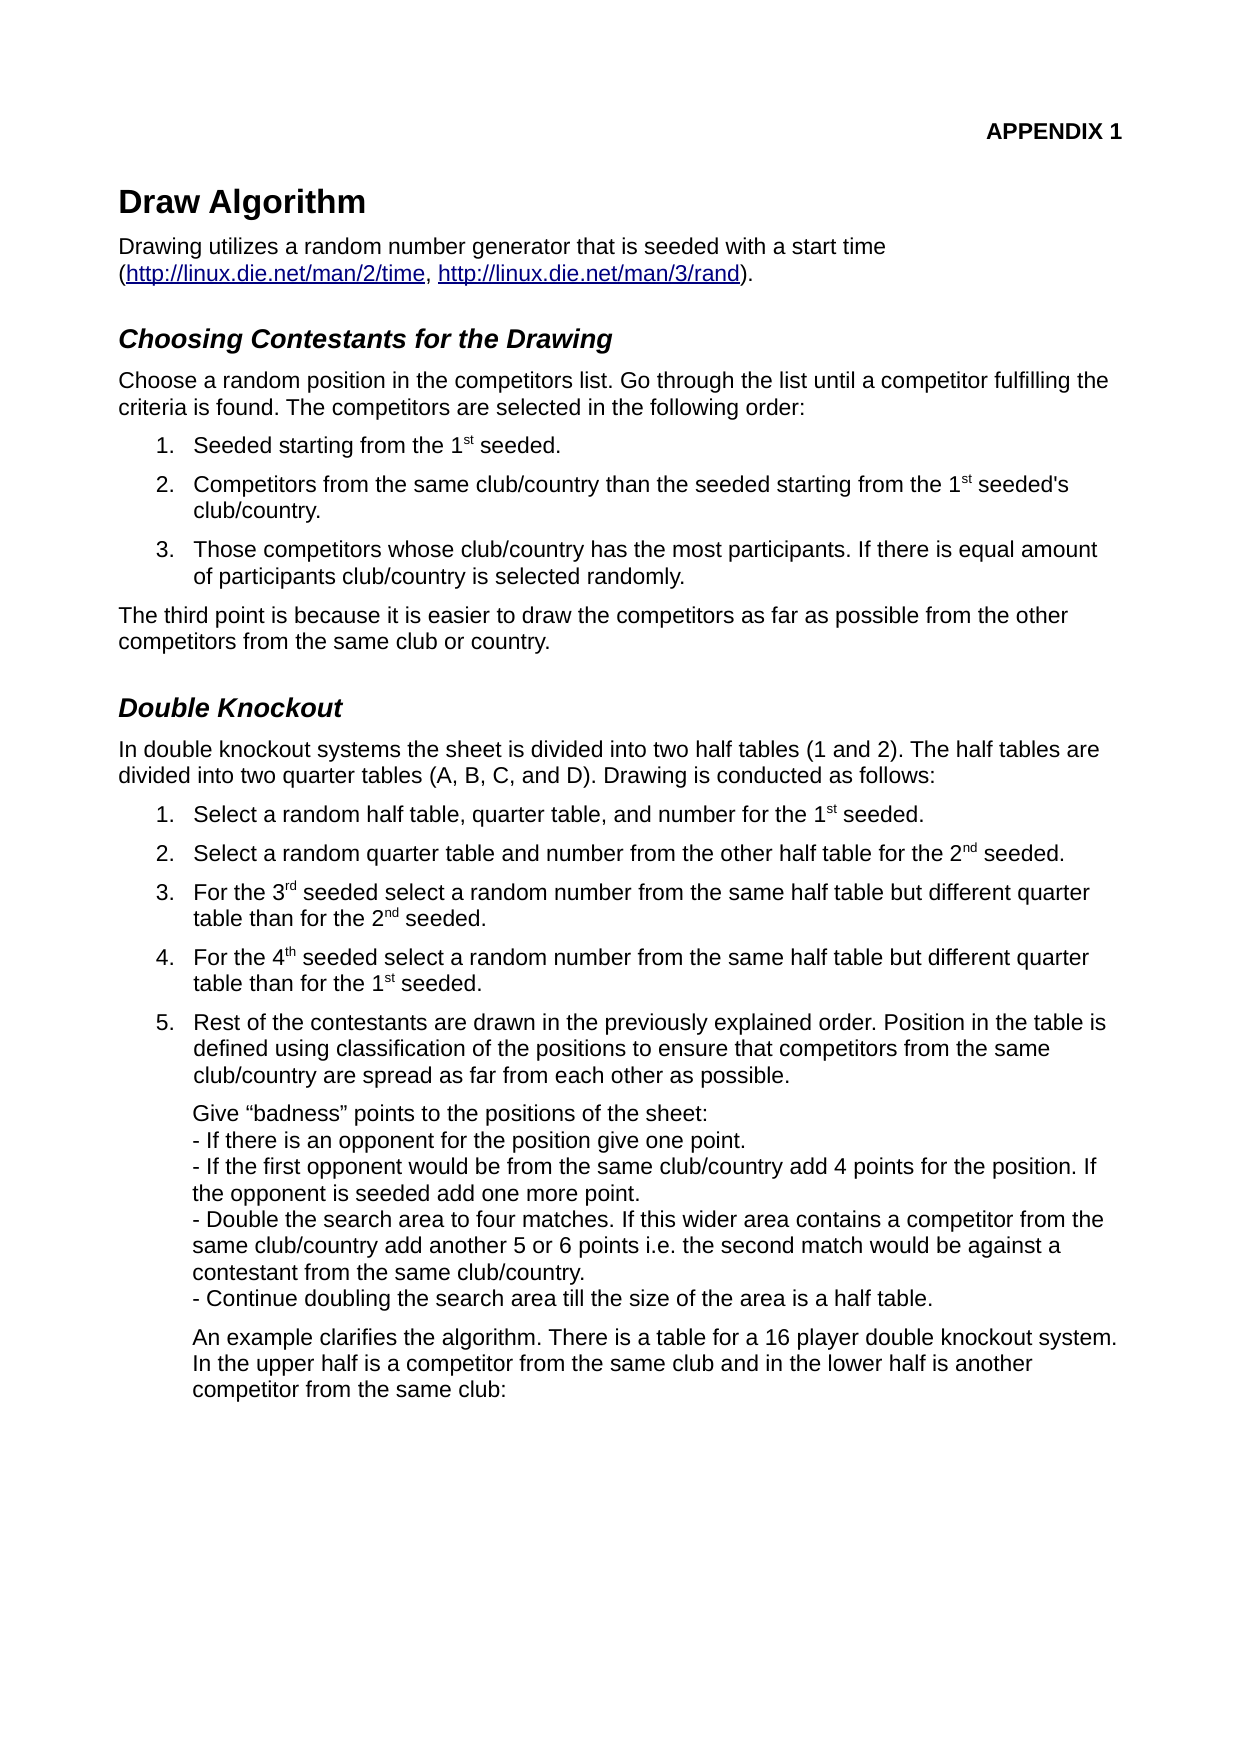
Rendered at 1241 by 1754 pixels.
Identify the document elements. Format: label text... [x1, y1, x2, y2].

list Competitors from the same club/country than the seeded starting from the 1st seeded's club/country. [156, 471, 1122, 524]
list For the 3rd seeded select a random number from the same half table but different quarter table than for the 2nd seeded. [156, 878, 1122, 931]
text An example clarifies the algorithm. There is a table for a 16 player double knockout system. In the upper half is a competitor from the same club and in the lower half is another competitor from the same club: [192, 1324, 1122, 1403]
text In double knockout systems the sheet is divided into two half tables (1 and 2). The half tables are divided into two quarter tables (A, B, C, and D). Drawing is conducted as follows: [118, 736, 1122, 788]
list Seeded starting from the 1st seeded. [156, 432, 1122, 459]
list Those competitors whose club/country has the most participants. If there is equal amount of participants club/country is selected randomly. [156, 536, 1122, 589]
list Select a random half table, quarter table, and number for the 1st seeded. [156, 801, 1122, 827]
subtitle Draw Algorithm [118, 182, 1122, 221]
text Choose a random position in the competitors list. Go through the list until a competitor fulfilling the criteria is found. The competitors are selected in the following order: [118, 367, 1122, 420]
text Give “badness” points to the positions of the sheet: - If there is an opponent for the position give one point. - If the first opponent would be from the same club/country add 4 points for the position. If the opponent is seeded add one more point. - Double the search area to four matches. If this wider area contains a competitor from the same club/country add another 5 or 6 points i.e. the second match would be against a contestant from the same club/country. - Continue doubling the search area till the size of the area is a half table. [192, 1100, 1122, 1311]
text Drawing utilizes a random number generator that is seeded with a start time (http://linux.die.net/man/2/time, http://linux.die.net/man/3/rand). [118, 233, 1122, 286]
list Rest of the contestants are drawn in the previously explained order. Position in the table is defined using classification of the positions to ensure that competitors from the same club/country are spread as far from each other as possible. [156, 1009, 1122, 1088]
subtitle Double Knockout [118, 692, 1122, 723]
list For the 4th seeded select a random number from the same half table but different quarter table than for the 1st seeded. [156, 944, 1122, 996]
list Select a random quarter table and number from the other half table for the 2nd seeded. [156, 839, 1122, 866]
subtitle Choosing Contestants for the Drawing [118, 323, 1122, 354]
text APPENDIX 1 [118, 118, 1122, 144]
text The third point is because it is easier to draw the competitors as far as possible from the other competitors from the same club or country. [118, 602, 1122, 654]
